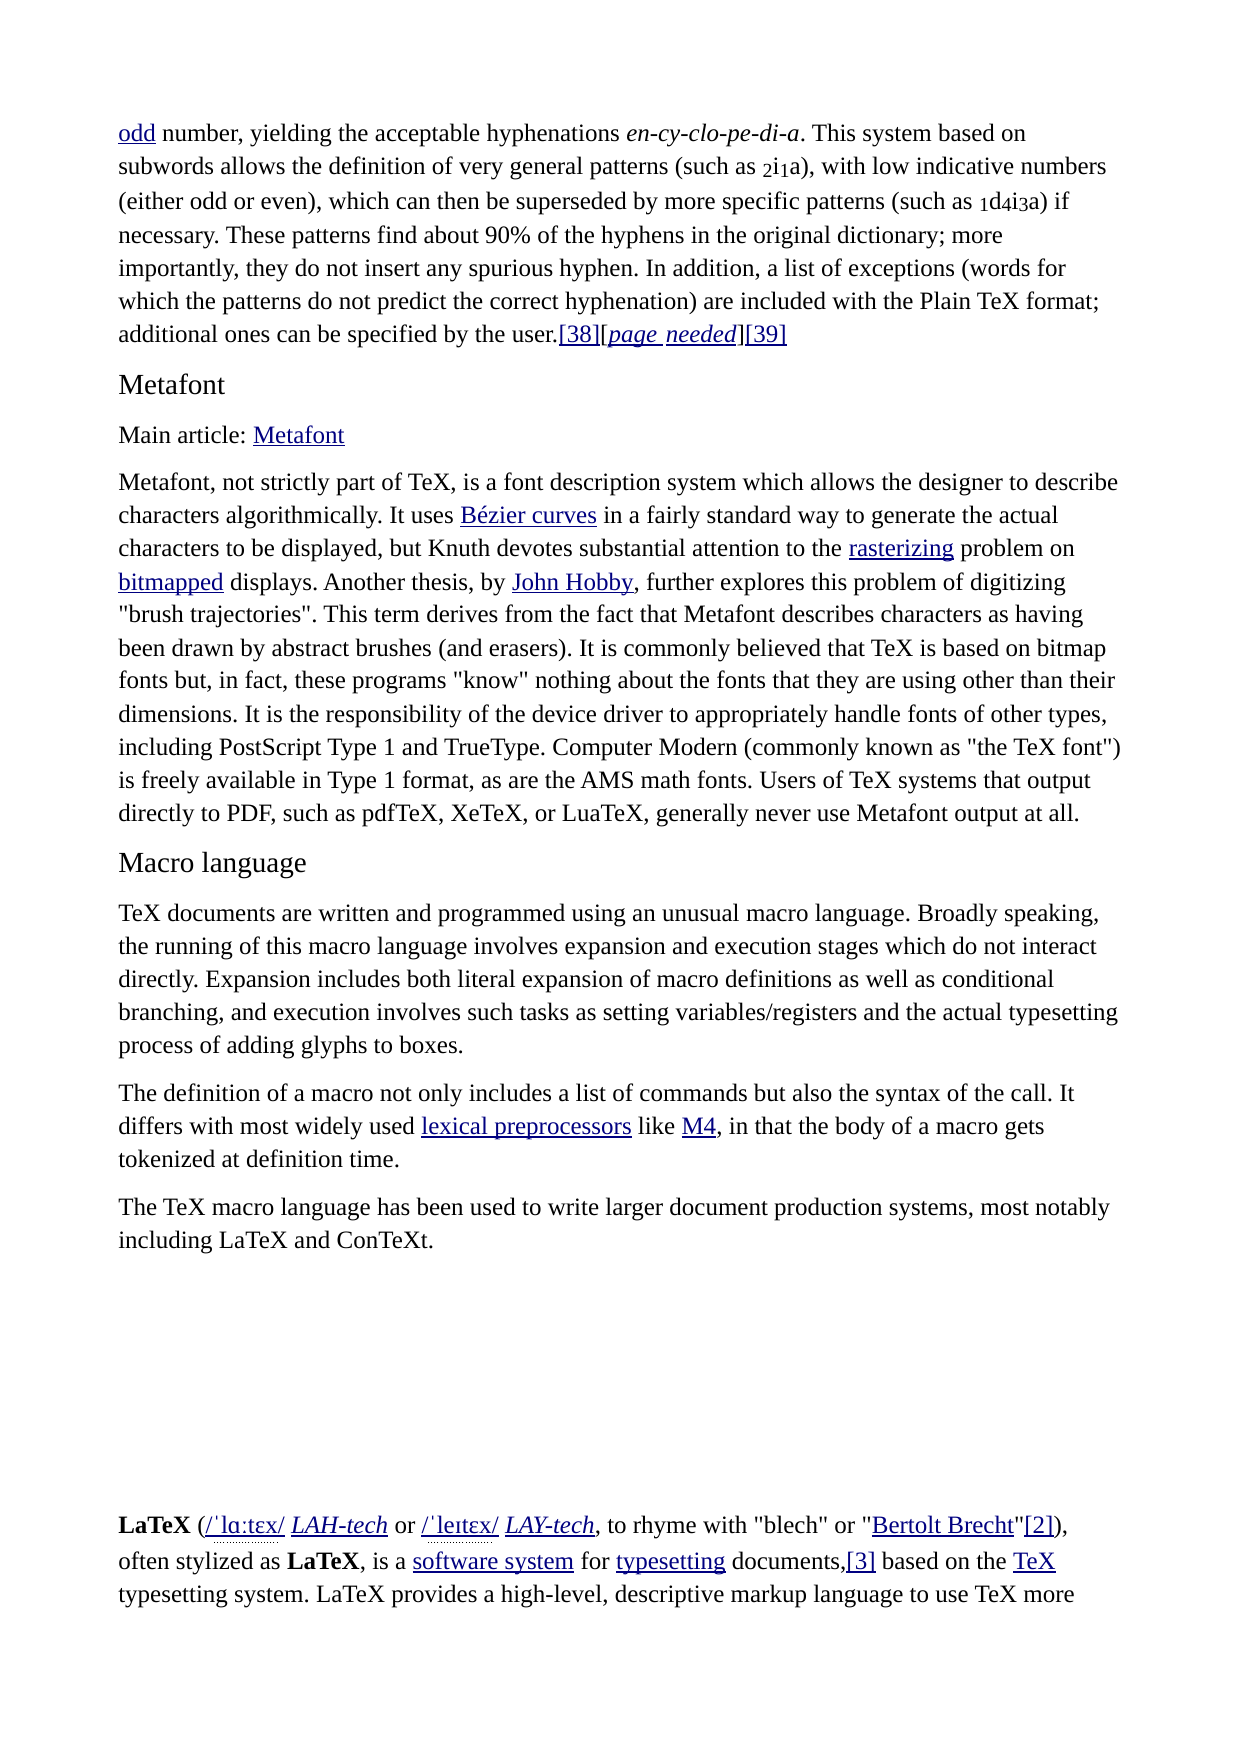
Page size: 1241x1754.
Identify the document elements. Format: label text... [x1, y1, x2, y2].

subtitle Macro language [118, 845, 1122, 879]
text odd number, yielding the acceptable hyphenations en-cy-clo-pe-di-a. This system based on subwords allows the definition of very general patterns (such as 2i1a), with low indicative numbers (either odd or even), which can then be superseded by more specific patterns (such as 1d4i3a) if necessary. These patterns find about 90% of the hyphens in the original dictionary; more importantly, they do not insert any spurious hyphen. In addition, a list of exceptions (words for which the patterns do not predict the correct hyphenation) are included with the Plain TeX format; additional ones can be specified by the user.[38][page needed][39] [118, 118, 1122, 348]
text LaTeX (/ˈlɑːtɛx/ LAH-tech or /ˈleɪtɛx/ LAY-tech, to rhyme with "blech" or "Bertolt Brecht"[2]), often stylized as LaTeX, is a software system for typesetting documents,[3] based on the TeX typesetting system. LaTeX provides a high-level, descriptive markup language to use TeX more [118, 1510, 1122, 1608]
text Metafont, not strictly part of TeX, is a font description system which allows the designer to describe characters algorithmically. It uses Bézier curves in a fairly standard way to generate the actual characters to be displayed, but Knuth devotes substantial attention to the rasterizing problem on bitmapped displays. Another thesis, by John Hobby, further explores this problem of digitizing "brush trajectories". This term derives from the fact that Metafont describes characters as having been drawn by abstract brushes (and erasers). It is commonly believed that TeX is based on bitmap fonts but, in fact, these programs "know" nothing about the fonts that they are using other than their dimensions. It is the responsibility of the device driver to appropriately handle fonts of other types, including PostScript Type 1 and TrueType. Computer Modern (commonly known as "the TeX font") is freely available in Type 1 format, as are the AMS math fonts. Users of TeX systems that output directly to PDF, such as pdfTeX, XeTeX, or LuaTeX, generally never use Metafont output at all. [118, 467, 1122, 826]
text The TeX macro language has been used to write larger document production systems, most notably including LaTeX and ConTeXt. [118, 1192, 1122, 1253]
text The definition of a macro not only includes a list of commands but also the syntax of the call. It differs with most widely used lexical preprocessors like M4, in that the body of a macro gets tokenized at definition time. [118, 1078, 1122, 1173]
text TeX documents are written and programmed using an unusual macro language. Broadly speaking, the running of this macro language involves expansion and execution stages which do not interact directly. Expansion includes both literal expansion of macro definitions as well as conditional branching, and execution involves such tasks as setting variables/registers and the actual typesetting process of adding glyphs to boxes. [118, 898, 1122, 1059]
subtitle Metafont [118, 367, 1122, 400]
text Main article: Metafont [118, 420, 1122, 449]
